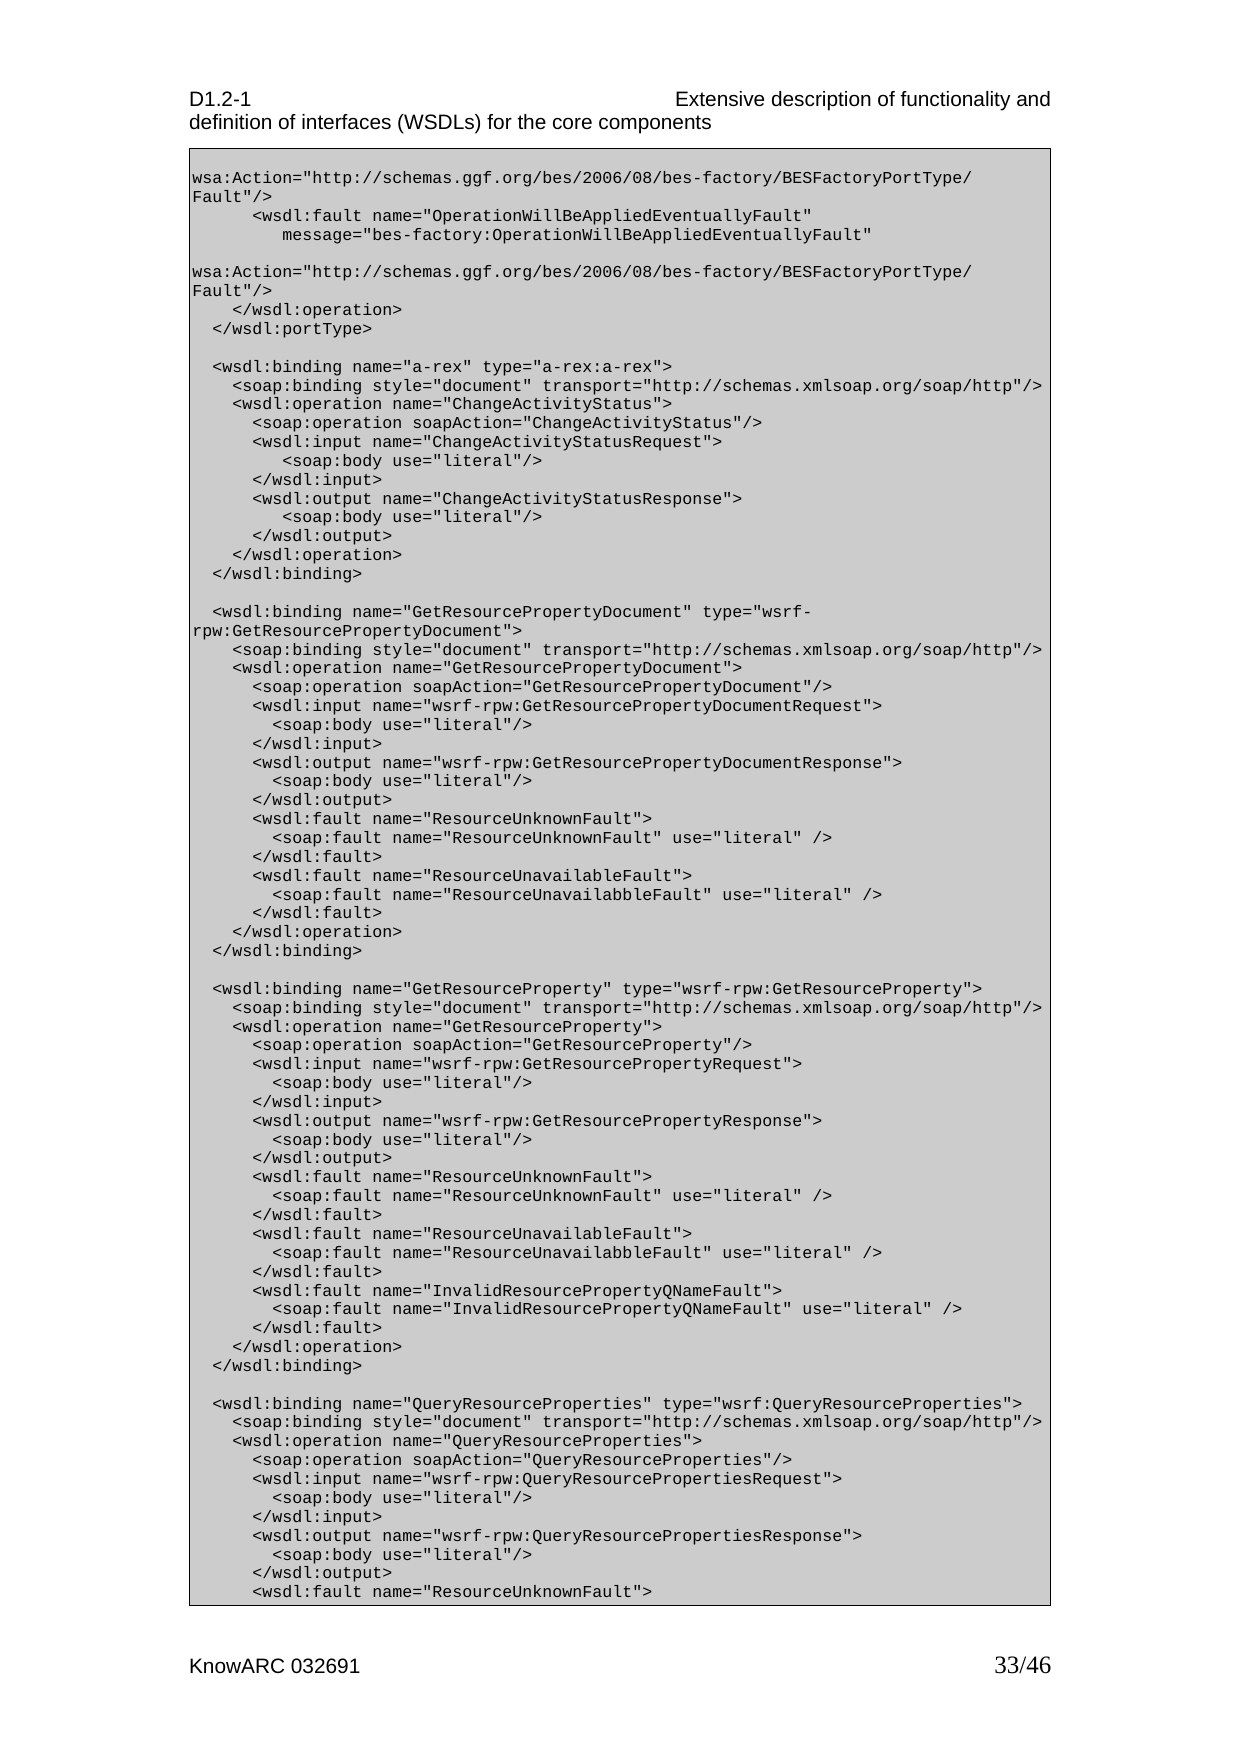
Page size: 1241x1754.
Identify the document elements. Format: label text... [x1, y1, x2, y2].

text </wsdl:fault> [190, 845, 1050, 864]
text </wsdl:input> [190, 1505, 1050, 1524]
text </wsdl:operation> [190, 298, 1050, 317]
text <soap:operation soapAction="QueryResourceProperties"/> [190, 1449, 1050, 1467]
text </wsdl:output> [190, 1562, 1050, 1581]
text <soap:body use="literal"/> [190, 713, 1050, 732]
text <soap:fault name="ResourceUnknownFault" use="literal" /> [190, 1185, 1050, 1203]
text <wsdl:operation name="ChangeActivityStatus"> [190, 393, 1050, 412]
text </wsdl:fault> [190, 1203, 1050, 1222]
text </wsdl:output> [190, 789, 1050, 808]
text </wsdl:fault> [190, 1317, 1050, 1336]
text <soap:fault name="ResourceUnavailabbleFault" use="literal" /> [190, 1241, 1050, 1260]
text <soap:binding style="document" transport="http://schemas.xmlsoap.org/soap/http"/> [190, 996, 1050, 1015]
text <wsdl:binding name="a-rex" type="a-rex:a-rex"> [190, 355, 1050, 374]
text <wsdl:fault name="ResourceUnknownFault"> [190, 1166, 1050, 1185]
text </wsdl:input> [190, 1090, 1050, 1109]
text <soap:operation soapAction="ChangeActivityStatus"/> [190, 412, 1050, 431]
text <soap:body use="literal"/> [190, 1072, 1050, 1090]
text </wsdl:fault> [190, 1260, 1050, 1279]
text <wsdl:output name="ChangeActivityStatusResponse"> [190, 487, 1050, 506]
text <wsdl:operation name="QueryResourceProperties"> [190, 1430, 1050, 1449]
text <wsdl:fault name="ResourceUnavailableFault"> [190, 1222, 1050, 1241]
text <soap:body use="literal"/> [190, 506, 1050, 525]
text <wsdl:fault name="ResourceUnavailableFault"> [190, 864, 1050, 883]
text <wsdl:operation name="GetResourcePropertyDocument"> [190, 657, 1050, 676]
text wsa:Action="http://schemas.ggf.org/bes/2006/08/bes-factory/BESFactoryPortType/Fault"/> [190, 242, 1050, 298]
text <wsdl:binding name="GetResourceProperty" type="wsrf-rpw:GetResourceProperty"> [190, 977, 1050, 996]
text <wsdl:output name="wsrf-rpw:GetResourcePropertyDocumentResponse"> [190, 751, 1050, 770]
text </wsdl:operation> [190, 544, 1050, 562]
text <soap:fault name="InvalidResourcePropertyQNameFault" use="literal" /> [190, 1298, 1050, 1317]
text <soap:binding style="document" transport="http://schemas.xmlsoap.org/soap/http"/> [190, 1411, 1050, 1430]
text </wsdl:input> [190, 468, 1050, 487]
text <wsdl:binding name="QueryResourceProperties" type="wsrf:QueryResourceProperties"> [190, 1392, 1050, 1411]
text </wsdl:binding> [190, 1354, 1050, 1373]
text <soap:fault name="ResourceUnknownFault" use="literal" /> [190, 826, 1050, 845]
text <wsdl:fault name="InvalidResourcePropertyQNameFault"> [190, 1279, 1050, 1298]
text <wsdl:input name="wsrf-rpw:GetResourcePropertyDocumentRequest"> [190, 694, 1050, 713]
text <soap:body use="literal"/> [190, 1128, 1050, 1147]
text </wsdl:operation> [190, 921, 1050, 939]
text </wsdl:output> [190, 1147, 1050, 1166]
text wsa:Action="http://schemas.ggf.org/bes/2006/08/bes-factory/BESFactoryPortType/Fault"/> [190, 149, 1050, 204]
text </wsdl:input> [190, 732, 1050, 751]
text <soap:binding style="document" transport="http://schemas.xmlsoap.org/soap/http"/> [190, 374, 1050, 393]
text <soap:body use="literal"/> [190, 449, 1050, 468]
text </wsdl:fault> [190, 902, 1050, 921]
text </wsdl:portType> [190, 317, 1050, 336]
text <soap:body use="literal"/> [190, 1543, 1050, 1562]
text <wsdl:fault name="ResourceUnknownFault"> [190, 1581, 1050, 1605]
text <soap:fault name="ResourceUnavailabbleFault" use="literal" /> [190, 883, 1050, 902]
text <soap:operation soapAction="GetResourcePropertyDocument"/> [190, 676, 1050, 694]
text <wsdl:operation name="GetResourceProperty"> [190, 1015, 1050, 1034]
text <wsdl:fault name="ResourceUnknownFault"> [190, 808, 1050, 826]
text </wsdl:binding> [190, 939, 1050, 958]
text </wsdl:operation> [190, 1336, 1050, 1354]
text <soap:binding style="document" transport="http://schemas.xmlsoap.org/soap/http"/> [190, 638, 1050, 657]
text </wsdl:binding> [190, 562, 1050, 581]
text <wsdl:input name="ChangeActivityStatusRequest"> [190, 431, 1050, 449]
text </wsdl:output> [190, 525, 1050, 544]
text <wsdl:binding name="GetResourcePropertyDocument" type="wsrf-rpw:GetResourcePropertyDocument"> [190, 600, 1050, 638]
text <soap:body use="literal"/> [190, 770, 1050, 789]
text <soap:body use="literal"/> [190, 1486, 1050, 1505]
text <soap:operation soapAction="GetResourceProperty"/> [190, 1034, 1050, 1053]
text message="bes-factory:OperationWillBeAppliedEventuallyFault" [190, 223, 1050, 242]
text <wsdl:input name="wsrf-rpw:QueryResourcePropertiesRequest"> [190, 1467, 1050, 1486]
text <wsdl:input name="wsrf-rpw:GetResourcePropertyRequest"> [190, 1053, 1050, 1072]
text <wsdl:fault name="OperationWillBeAppliedEventuallyFault" [190, 204, 1050, 223]
text <wsdl:output name="wsrf-rpw:QueryResourcePropertiesResponse"> [190, 1524, 1050, 1543]
text <wsdl:output name="wsrf-rpw:GetResourcePropertyResponse"> [190, 1109, 1050, 1128]
